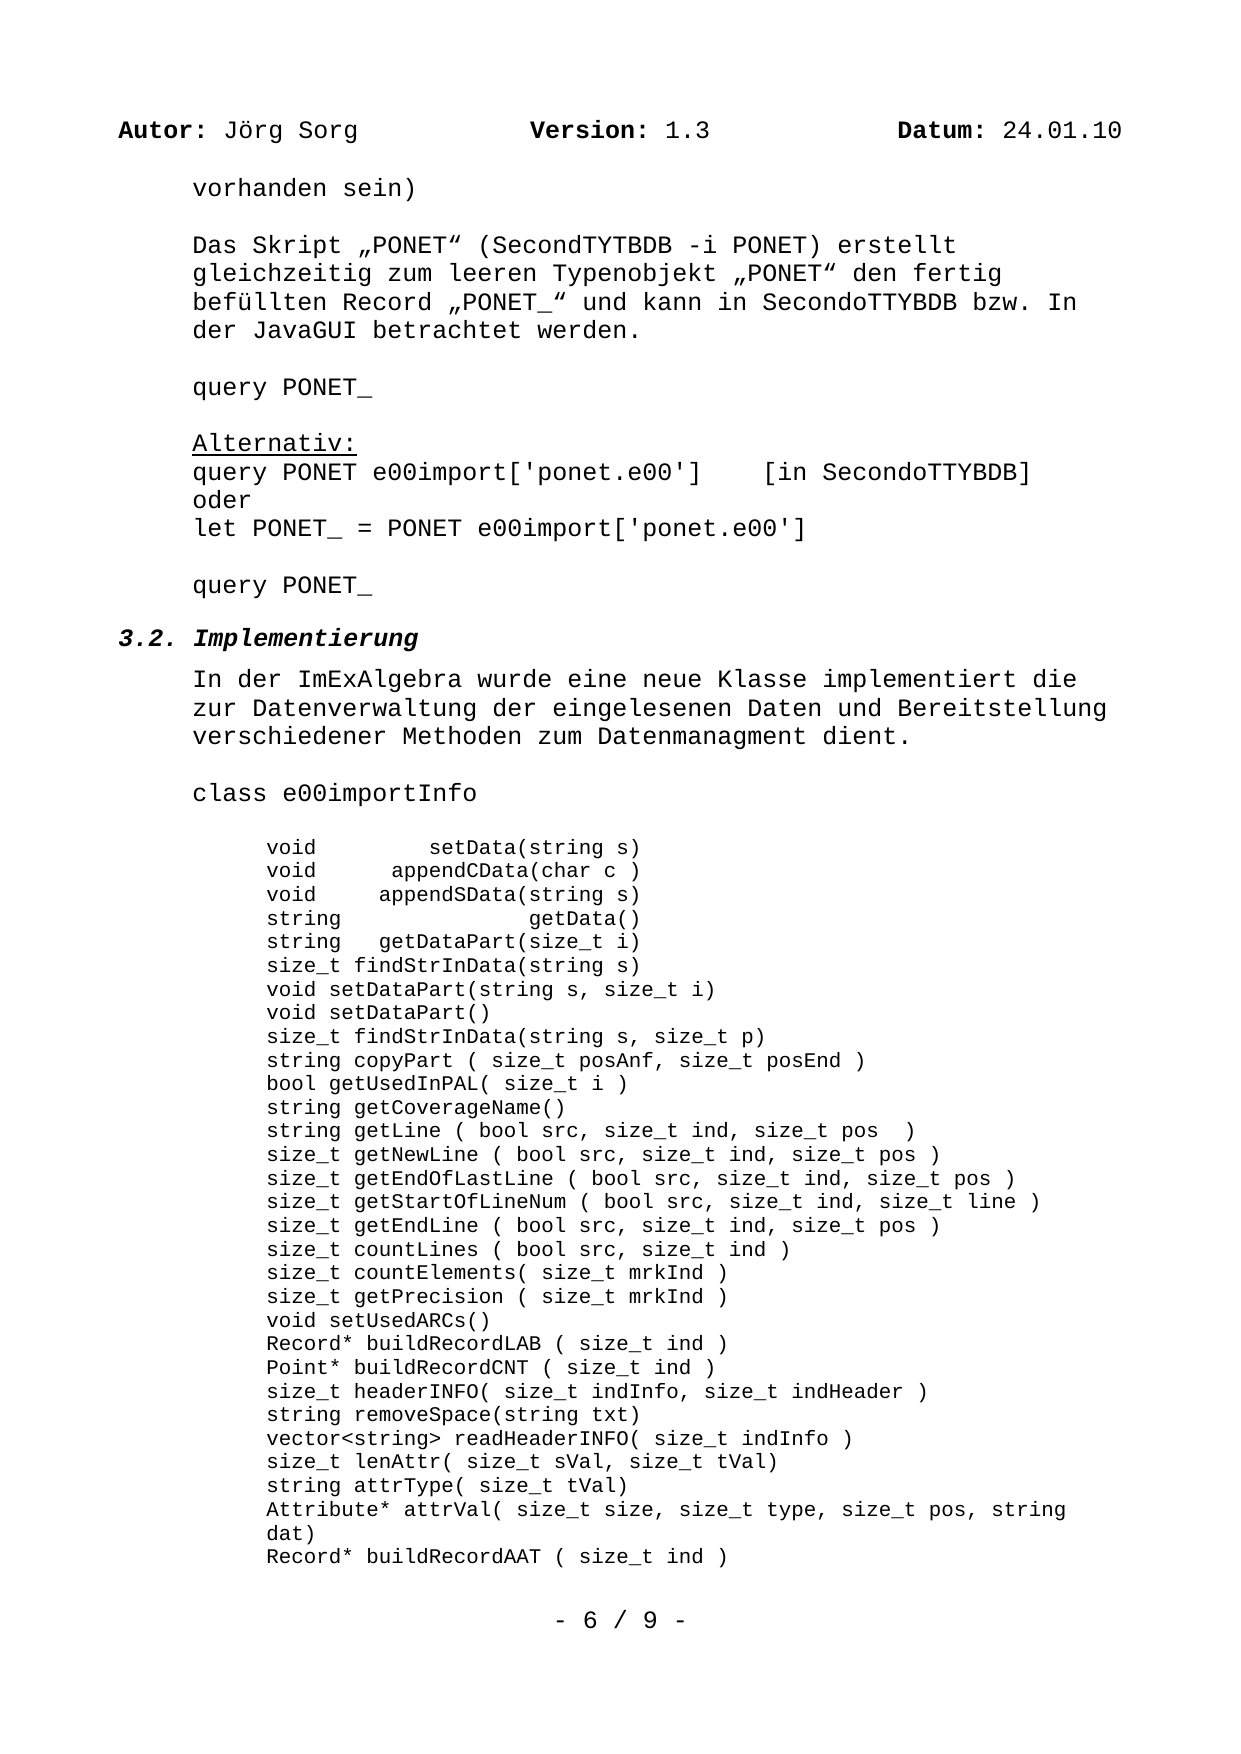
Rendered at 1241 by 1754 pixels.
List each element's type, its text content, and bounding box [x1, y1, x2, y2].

text class e00importInfo [192, 780, 1122, 808]
text Das Skript „PONET“ (SecondTYTBDB -i PONET) erstellt gleichzeitig zum leeren Typenobjekt „PONET“ den fertig befüllten Record „PONET_“ und kann in SecondoTTYBDB bzw. In der JavaGUI betrachtet werden. [192, 233, 1122, 346]
text let PONET_ = PONET e00import['ponet.e00'] [192, 516, 1122, 544]
text Alternativ: [192, 431, 1122, 459]
text oder [192, 488, 1122, 516]
text vorhanden sein) [192, 176, 1122, 204]
text query PONET_ [192, 573, 1122, 601]
text query PONET_ [192, 374, 1122, 403]
text void setData(string s) void appendCData(char c ) void appendSData(string s) string getData() string getDataPart(size_t i) size_t findStrInData(string s) void setDataPart(string s, size_t i) void setDataPart() size_t findStrInData(string s, size_t p) string copyPart ( size_t posAnf, size_t posEnd ) bool getUsedInPAL( size_t i ) string getCoverageName() string getLine ( bool src, size_t ind, size_t pos ) size_t getNewLine ( bool src, size_t ind, size_t pos ) size_t getEndOfLastLine ( bool src, size_t ind, size_t pos ) size_t getStartOfLineNum ( bool src, size_t ind, size_t line ) size_t getEndLine ( bool src, size_t ind, size_t pos ) size_t countLines ( bool src, size_t ind ) size_t countElements( size_t mrkInd ) size_t getPrecision ( size_t mrkInd ) void setUsedARCs() Record* buildRecordLAB ( size_t ind ) Point* buildRecordCNT ( size_t ind ) size_t headerINFO( size_t indInfo, size_t indHeader ) string removeSpace(string txt) vector<string> readHeaderINFO( size_t indInfo ) size_t lenAttr( size_t sVal, size_t tVal) string attrType( size_t tVal) Attribute* attrVal( size_t size, size_t type, size_t pos, string dat) Record* buildRecordAAT ( size_t ind ) [195, 808, 1122, 1570]
text In der ImExAlgebra wurde eine neue Klasse implementiert die zur Datenverwaltung der eingelesenen Daten und Bereitstellung verschiedener Methoden zum Datenmanagment dient. [192, 667, 1122, 752]
subtitle 3.2. Implementierung [118, 626, 1122, 654]
text query PONET e00import['ponet.e00'] [in SecondoTTYBDB] [192, 459, 1122, 488]
